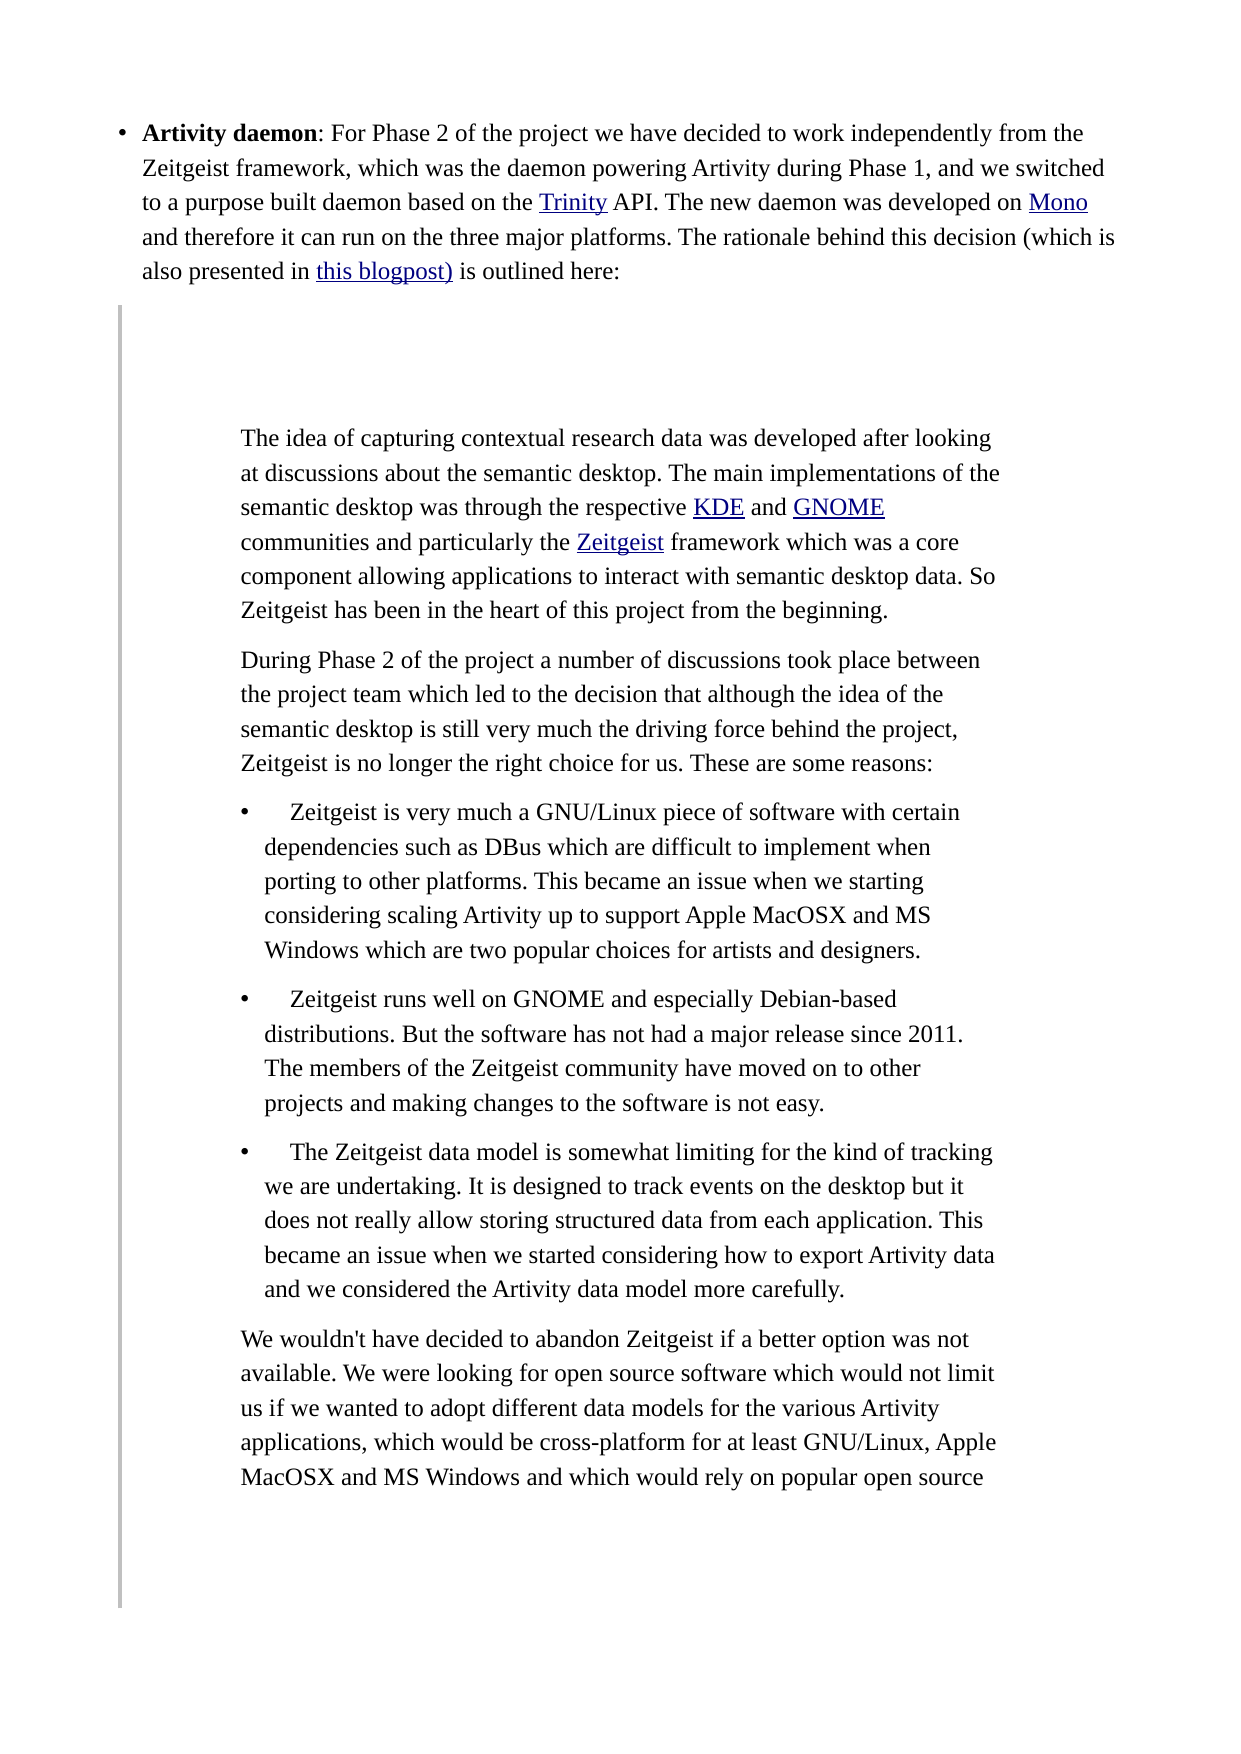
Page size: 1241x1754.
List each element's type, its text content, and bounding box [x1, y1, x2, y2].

text We wouldn't have decided to abandon Zeitgeist if a better option was not available. We were looking for open source software which would not limit us if we wanted to adopt different data models for the various Artivity applications, which would be cross-platform for at least GNU/Linux, Apple MacOSX and MS Windows and which would rely on popular open source software with a much stronger presence than Zeitgeist. [122, 1206, 1122, 1608]
list The Zeitgeist data model is somewhat limiting for the kind of tracking we are undertaking. It is designed to track events on the desktop but it does not really allow storing structured data from each application. This became an issue when we started considering how to export Artivity data and we considered the Artivity data model more carefully. [122, 1018, 1122, 1206]
text During Phase 2 of the project a number of discussions took place between the project team which led to the decision that although the idea of the semantic desktop is still very much the driving force behind the project, Zeitgeist is no longer the right choice for us. These are some reasons: [122, 527, 1122, 679]
list Artivity daemon: For Phase 2 of the project we have decided to work independently from the Zeitgeist framework, which was the daemon powering Artivity during Phase 1, and we switched to a purpose built daemon based on the Trinity API. The new daemon was developed on Mono and therefore it can run on the three major platforms. The rationale behind this decision (which is also presented in this blogpost) is outlined here: [118, 118, 1122, 285]
list Zeitgeist is very much a GNU/Linux piece of software with certain dependencies such as DBus which are difficult to implement when porting to other platforms. This became an issue when we starting considering scaling Artivity up to support Apple MacOSX and MS Windows which are two popular choices for artists and designers. [122, 679, 1122, 866]
list Zeitgeist runs well on GNOME and especially Debian-based distributions. But the software has not had a major release since 2011. The members of the Zeitgeist community have moved on to other projects and making changes to the software is not easy. [122, 866, 1122, 1018]
text The idea of capturing contextual research data was developed after looking at discussions about the semantic desktop. The main implementations of the semantic desktop was through the respective KDE and GNOME communities and particularly the Zeitgeist framework which was a core component allowing applications to interact with semantic desktop data. So Zeitgeist has been in the heart of this project from the beginning. [122, 305, 1122, 527]
